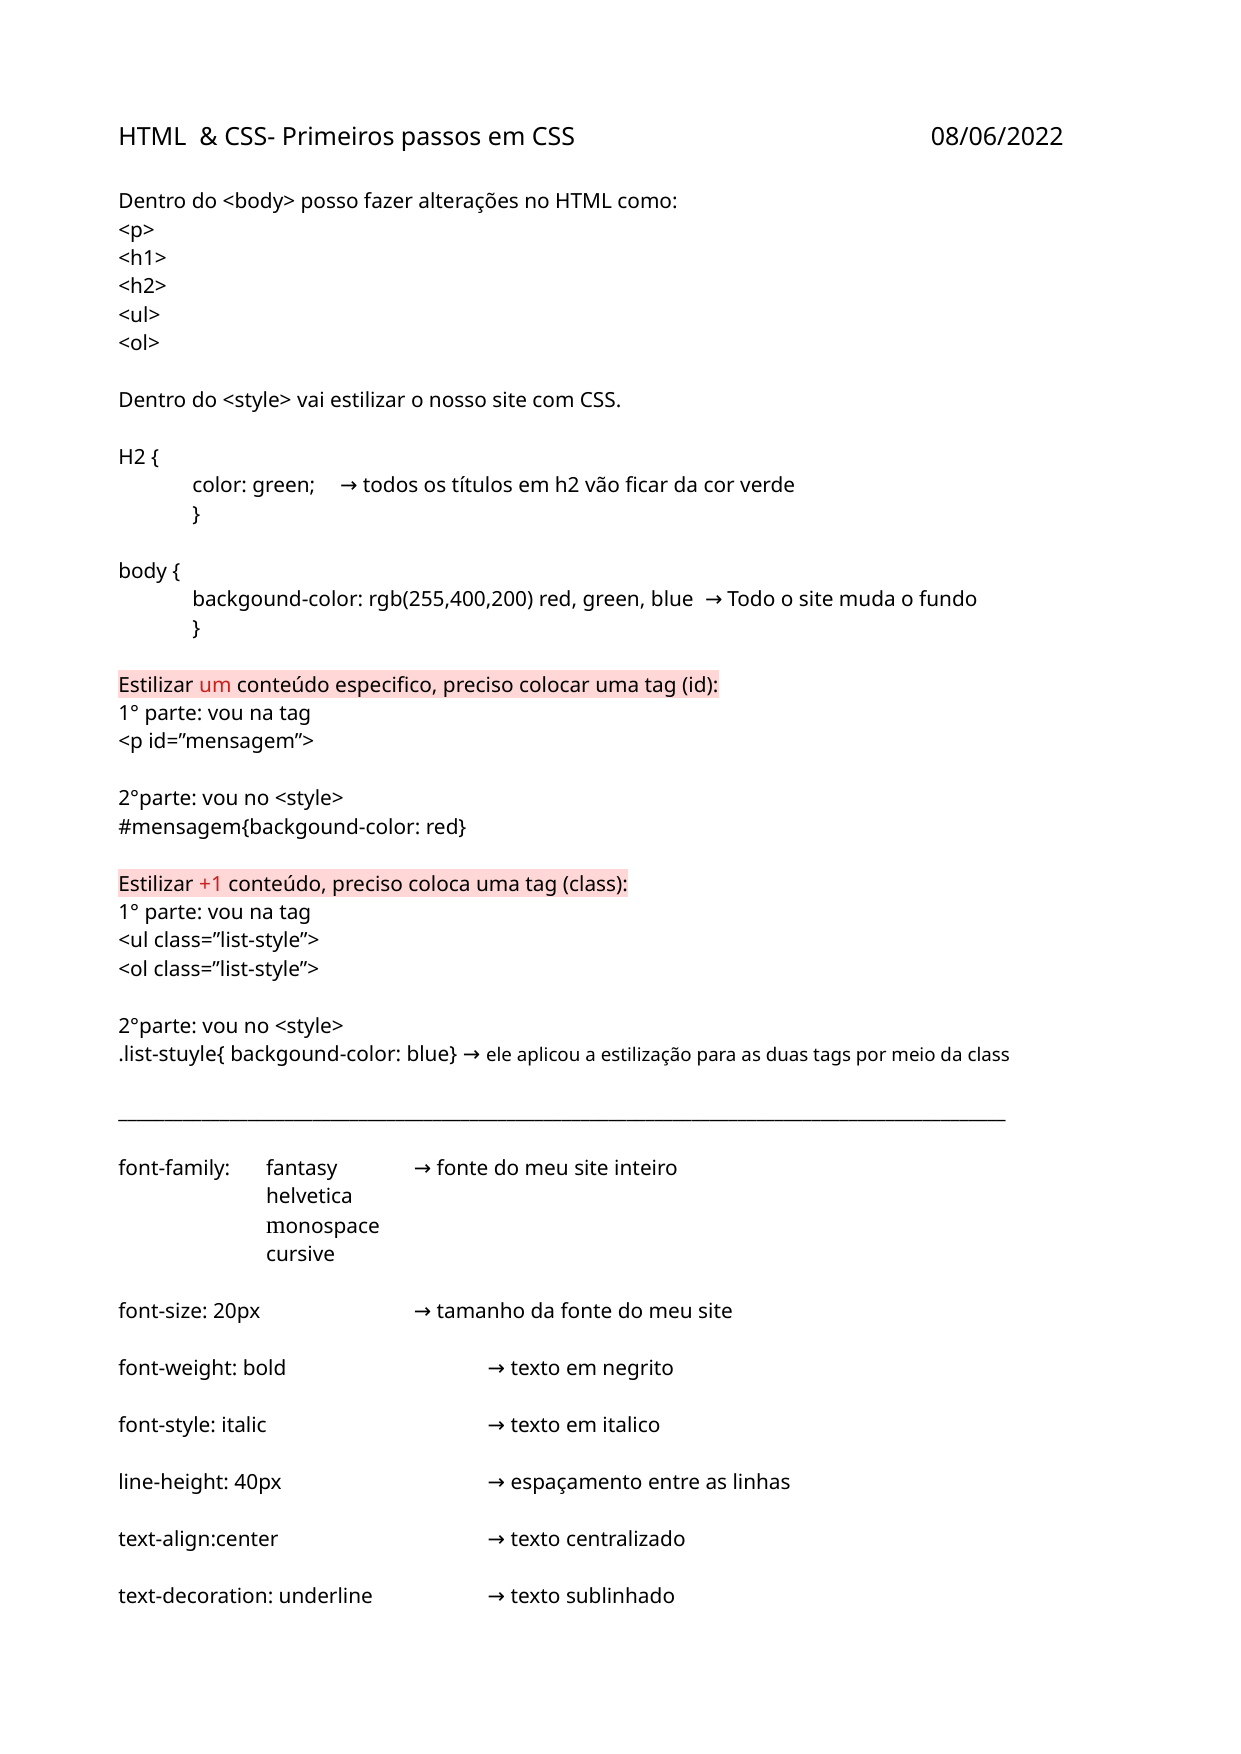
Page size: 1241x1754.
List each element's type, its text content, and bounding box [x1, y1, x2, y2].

text <p id=”mensagem”> [118, 727, 1122, 755]
text <p> [118, 215, 1122, 243]
text ________________________________________________________________________________________________ [118, 1096, 1122, 1125]
text Estilizar um conteúdo especifico, preciso colocar uma tag (id): [118, 670, 1122, 698]
text <ol> [118, 328, 1122, 357]
text backgound-color: rgb(255,400,200) red, green, blue → Todo o site muda o fundo [118, 584, 1122, 613]
text cursive [118, 1239, 1122, 1268]
text font-style: italic → texto em italico [118, 1410, 1122, 1438]
text helvetica [118, 1182, 1122, 1210]
text font-size: 20px → tamanho da fonte do meu site [118, 1296, 1122, 1325]
text 2°parte: vou no <style> [118, 783, 1122, 812]
text } [118, 499, 1122, 527]
text Estilizar +1 conteúdo, preciso coloca uma tag (class): [118, 869, 1122, 897]
text Dentro do <body> posso fazer alterações no HTML como: [118, 186, 1122, 215]
text .list-stuyle{ backgound-color: blue} → ele aplicou a estilização para as duas tags por meio da class [118, 1039, 1122, 1068]
text <ol class=”list-style”> [118, 954, 1122, 982]
text body { [118, 556, 1122, 584]
text 2°parte: vou no <style> [118, 1011, 1122, 1039]
text font-weight: bold → texto em negrito [118, 1353, 1122, 1382]
text HTML & CSS- Primeiros passos em CSS 08/06/2022 [118, 118, 1122, 152]
text Dentro do <style> vai estilizar o nosso site com CSS. [118, 385, 1122, 414]
text <h2> [118, 272, 1122, 300]
text <ul> [118, 300, 1122, 328]
text text-decoration: underline → texto sublinhado [118, 1581, 1122, 1609]
text text-align:center → texto centralizado [118, 1524, 1122, 1552]
text font-family: fantasy → fonte do meu site inteiro [118, 1153, 1122, 1182]
text line-height: 40px → espaçamento entre as linhas [118, 1467, 1122, 1495]
text 1° parte: vou na tag [118, 698, 1122, 727]
text } [118, 613, 1122, 641]
text <ul class=”list-style”> [118, 926, 1122, 954]
text color: green; → todos os títulos em h2 vão ficar da cor verde [118, 471, 1122, 499]
text #mensagem{backgound-color: red} [118, 812, 1122, 840]
text <h1> [118, 243, 1122, 272]
text monospace [118, 1210, 1122, 1239]
text 1° parte: vou na tag [118, 897, 1122, 926]
text H2 { [118, 442, 1122, 471]
